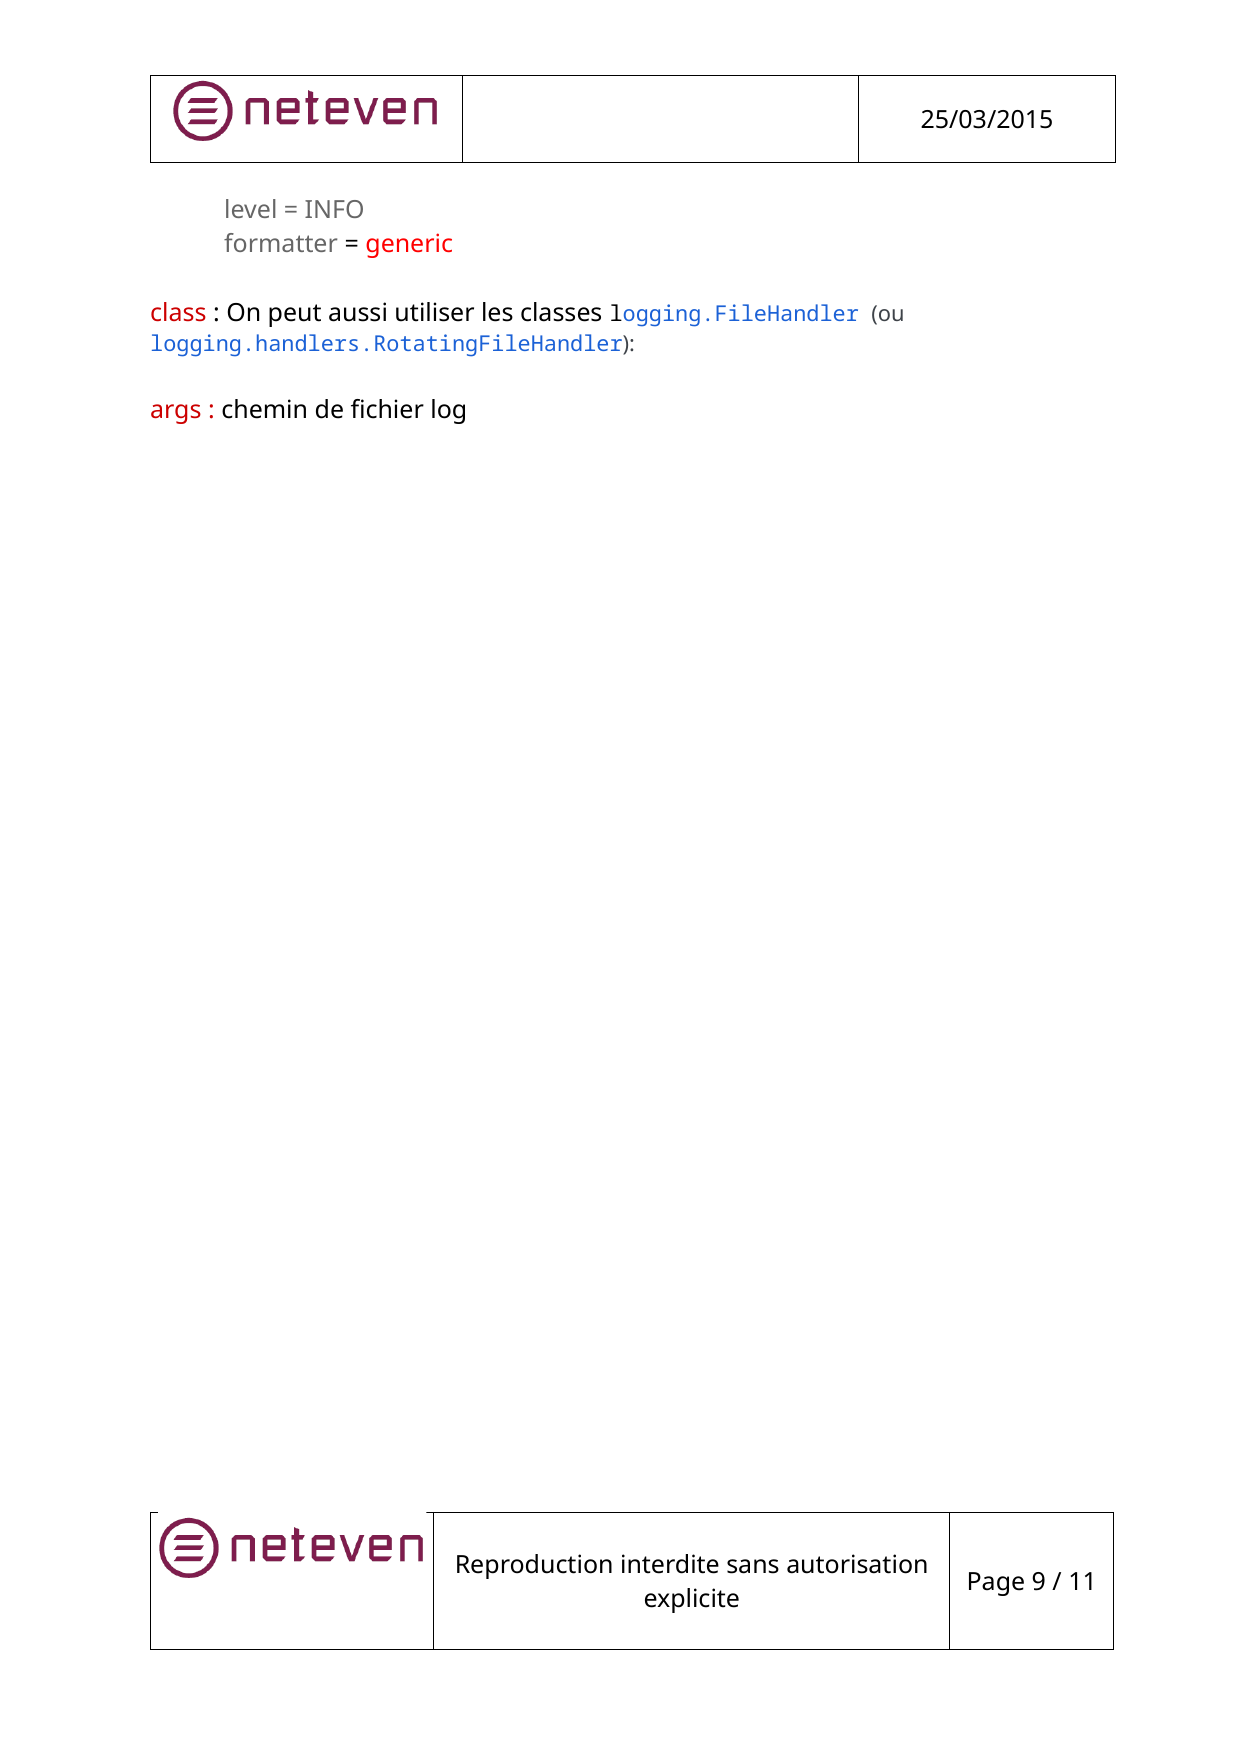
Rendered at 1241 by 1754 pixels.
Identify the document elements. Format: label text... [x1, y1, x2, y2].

picture [158, 1512, 427, 1585]
picture [172, 76, 441, 148]
text formatter = generic [150, 226, 1116, 260]
text args : chemin de fichier log [150, 392, 1116, 426]
text level = INFO [150, 192, 1116, 226]
text class : On peut aussi utiliser les classes logging.FileHandler (ou logging.handlers.RotatingFileHandler): [150, 294, 1116, 358]
